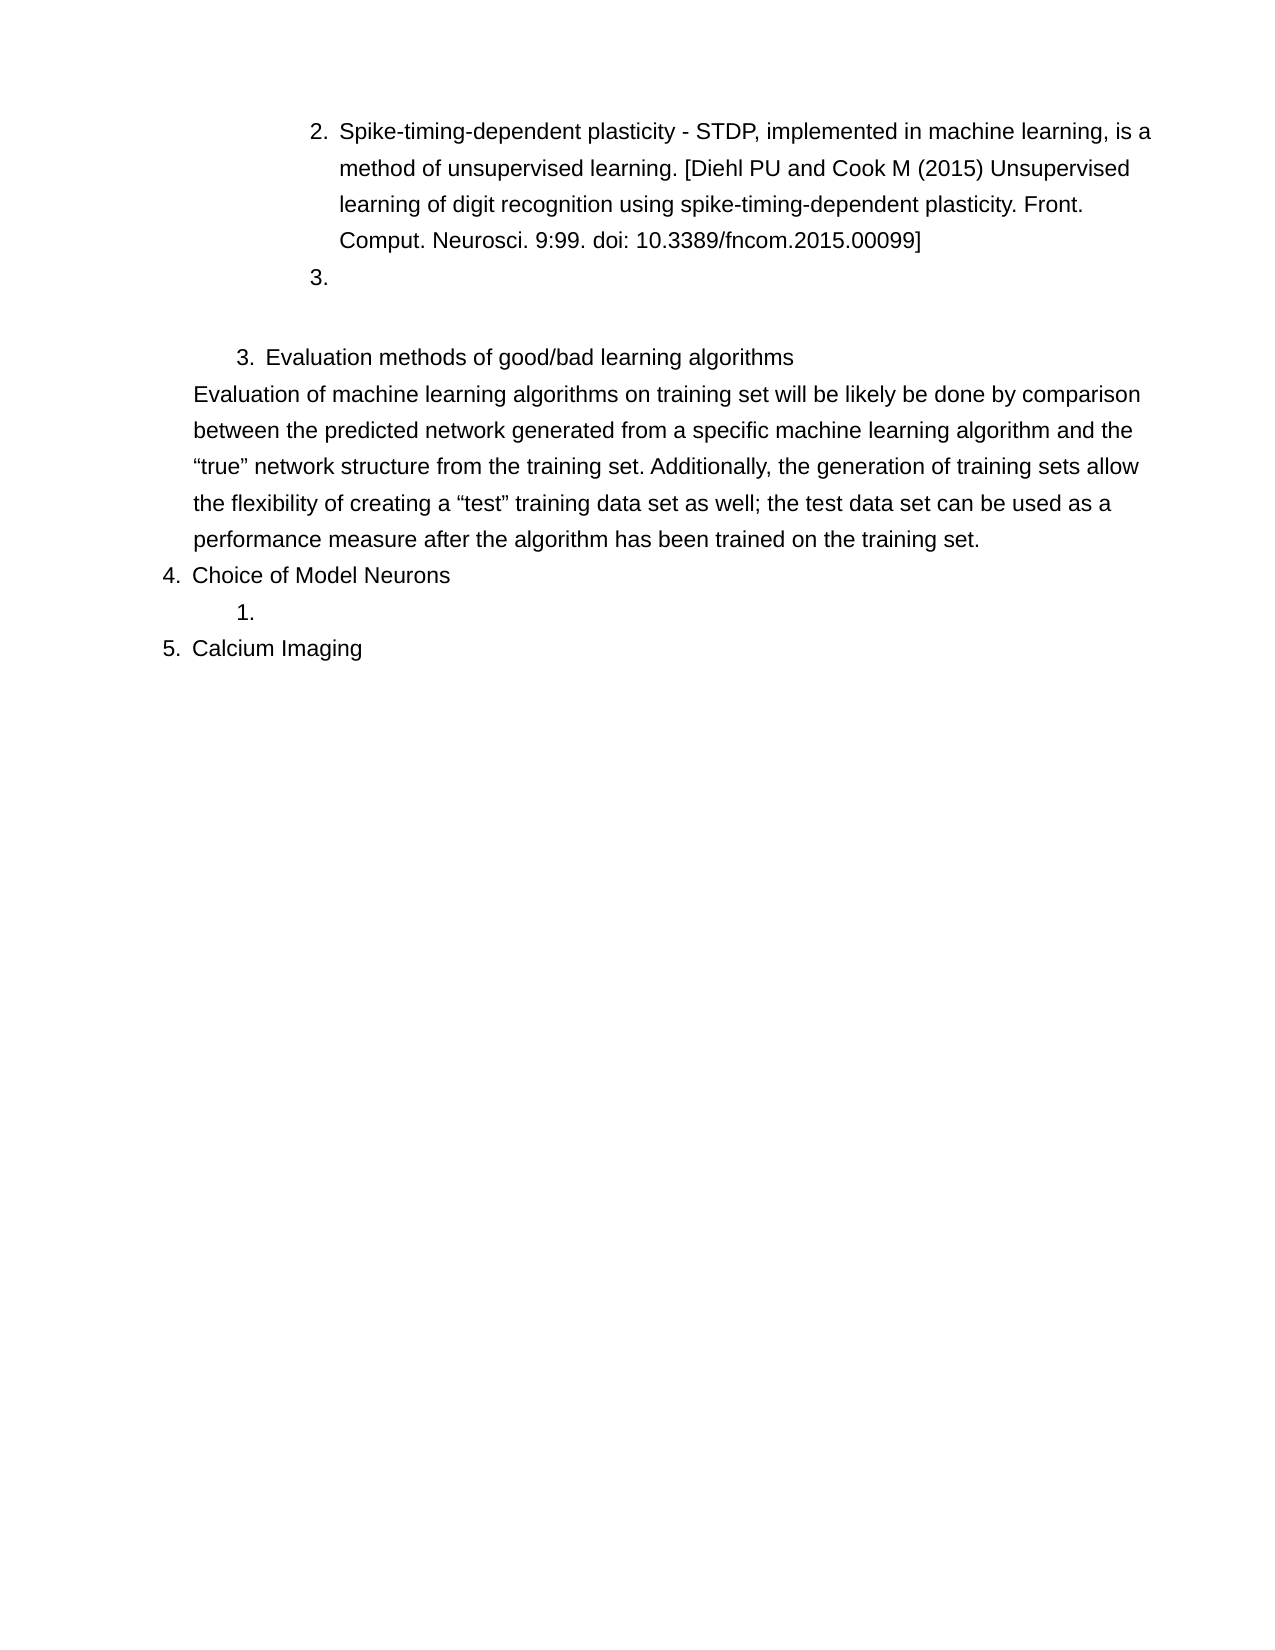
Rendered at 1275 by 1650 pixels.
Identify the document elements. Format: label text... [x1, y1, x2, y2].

text Evaluation of machine learning algorithms on training set will be likely be done by comparison between the predicted network generated from a specific machine learning algorithm and the “true” network structure from the training set. Additionally, the generation of training sets allow the flexibility of creating a “test” training data set as well; the test data set can be used as a performance measure after the algorithm has been trained on the training set. [193, 381, 1157, 552]
list Spike-timing-dependent plasticity - STDP, implemented in machine learning, is a method of unsupervised learning. [Diehl PU and Cook M (2015) Unsupervised learning of digit recognition using spike-timing-dependent plasticity. Front. Comput. Neurosci. 9:99. doi: 10.3389/fncom.2015.00099] [309, 118, 1157, 253]
list Evaluation methods of good/bad learning algorithms [236, 344, 1157, 371]
list Calcium Imaging [162, 635, 1157, 661]
list Choice of Model Neurons [162, 562, 1157, 589]
